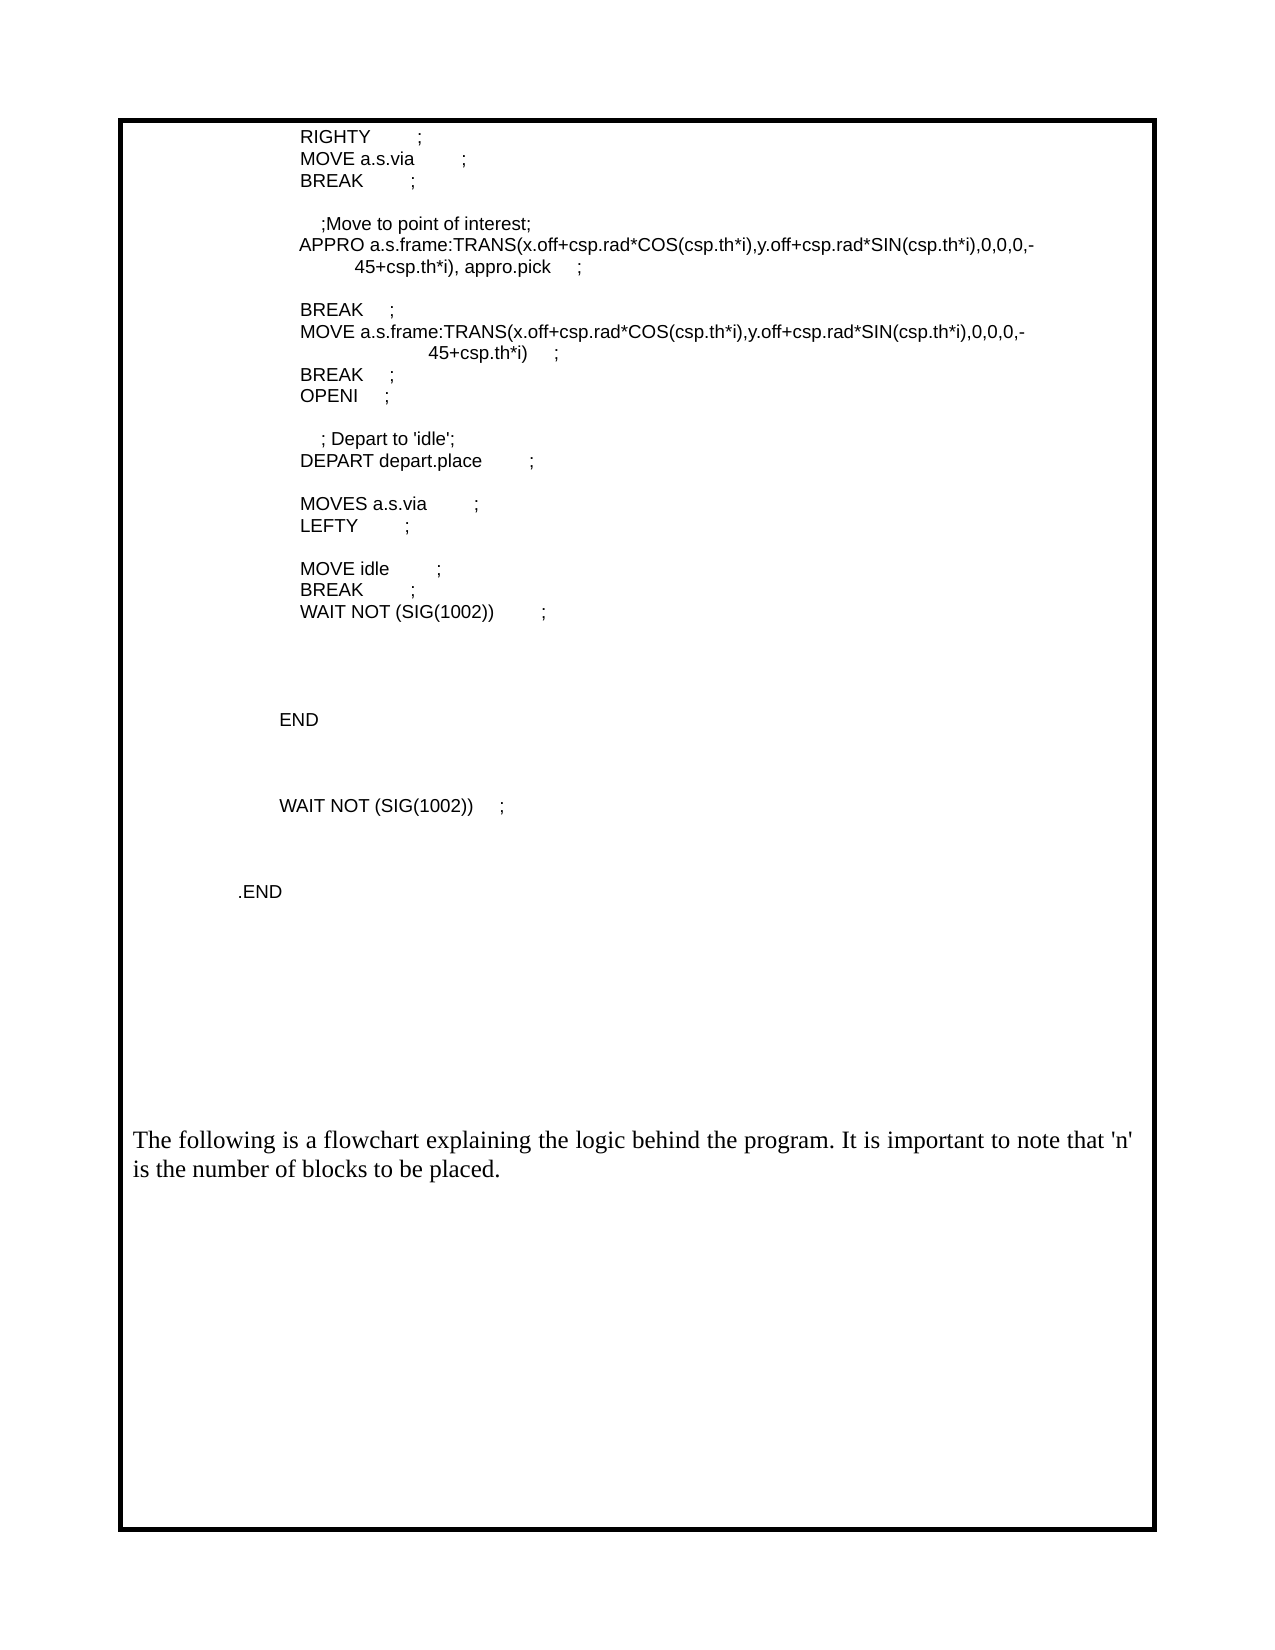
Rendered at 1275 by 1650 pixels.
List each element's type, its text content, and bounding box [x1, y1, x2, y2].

text BREAK ; [133, 579, 1134, 601]
text ;Move to point of interest; [133, 213, 1134, 234]
text The following is a flowchart explaining the logic behind the program. It is important to note that 'n' is the number of blocks to be placed. [133, 1125, 1134, 1183]
text ; Depart to 'idle'; [133, 428, 1134, 450]
text MOVE a.s.frame:TRANS(x.off+csp.rad*COS(csp.th*i),y.off+csp.rad*SIN(csp.th*i),0,0,0,- 45+csp.th*i) ; [133, 320, 1134, 363]
text END [133, 708, 1134, 730]
text LEFTY ; [133, 514, 1134, 536]
text APPRO a.s.frame:TRANS(x.off+csp.rad*COS(csp.th*i),y.off+csp.rad*SIN(csp.th*i),0,0,0,- 45+csp.th*i), appro.pick ; [133, 234, 1134, 277]
text OPENI ; [133, 385, 1134, 407]
text DEPART depart.place ; [133, 450, 1134, 471]
text RIGHTY ; [133, 126, 1134, 148]
text MOVES a.s.via ; [133, 493, 1134, 514]
text BREAK ; [133, 363, 1134, 385]
text MOVE idle ; [133, 558, 1134, 579]
text WAIT NOT (SIG(1002)) ; [133, 601, 1134, 622]
text MOVE a.s.via ; [133, 148, 1134, 169]
text WAIT NOT (SIG(1002)) ; [133, 795, 1134, 816]
text BREAK ; [133, 299, 1134, 320]
text .END [133, 881, 1134, 903]
text BREAK ; [133, 169, 1134, 191]
